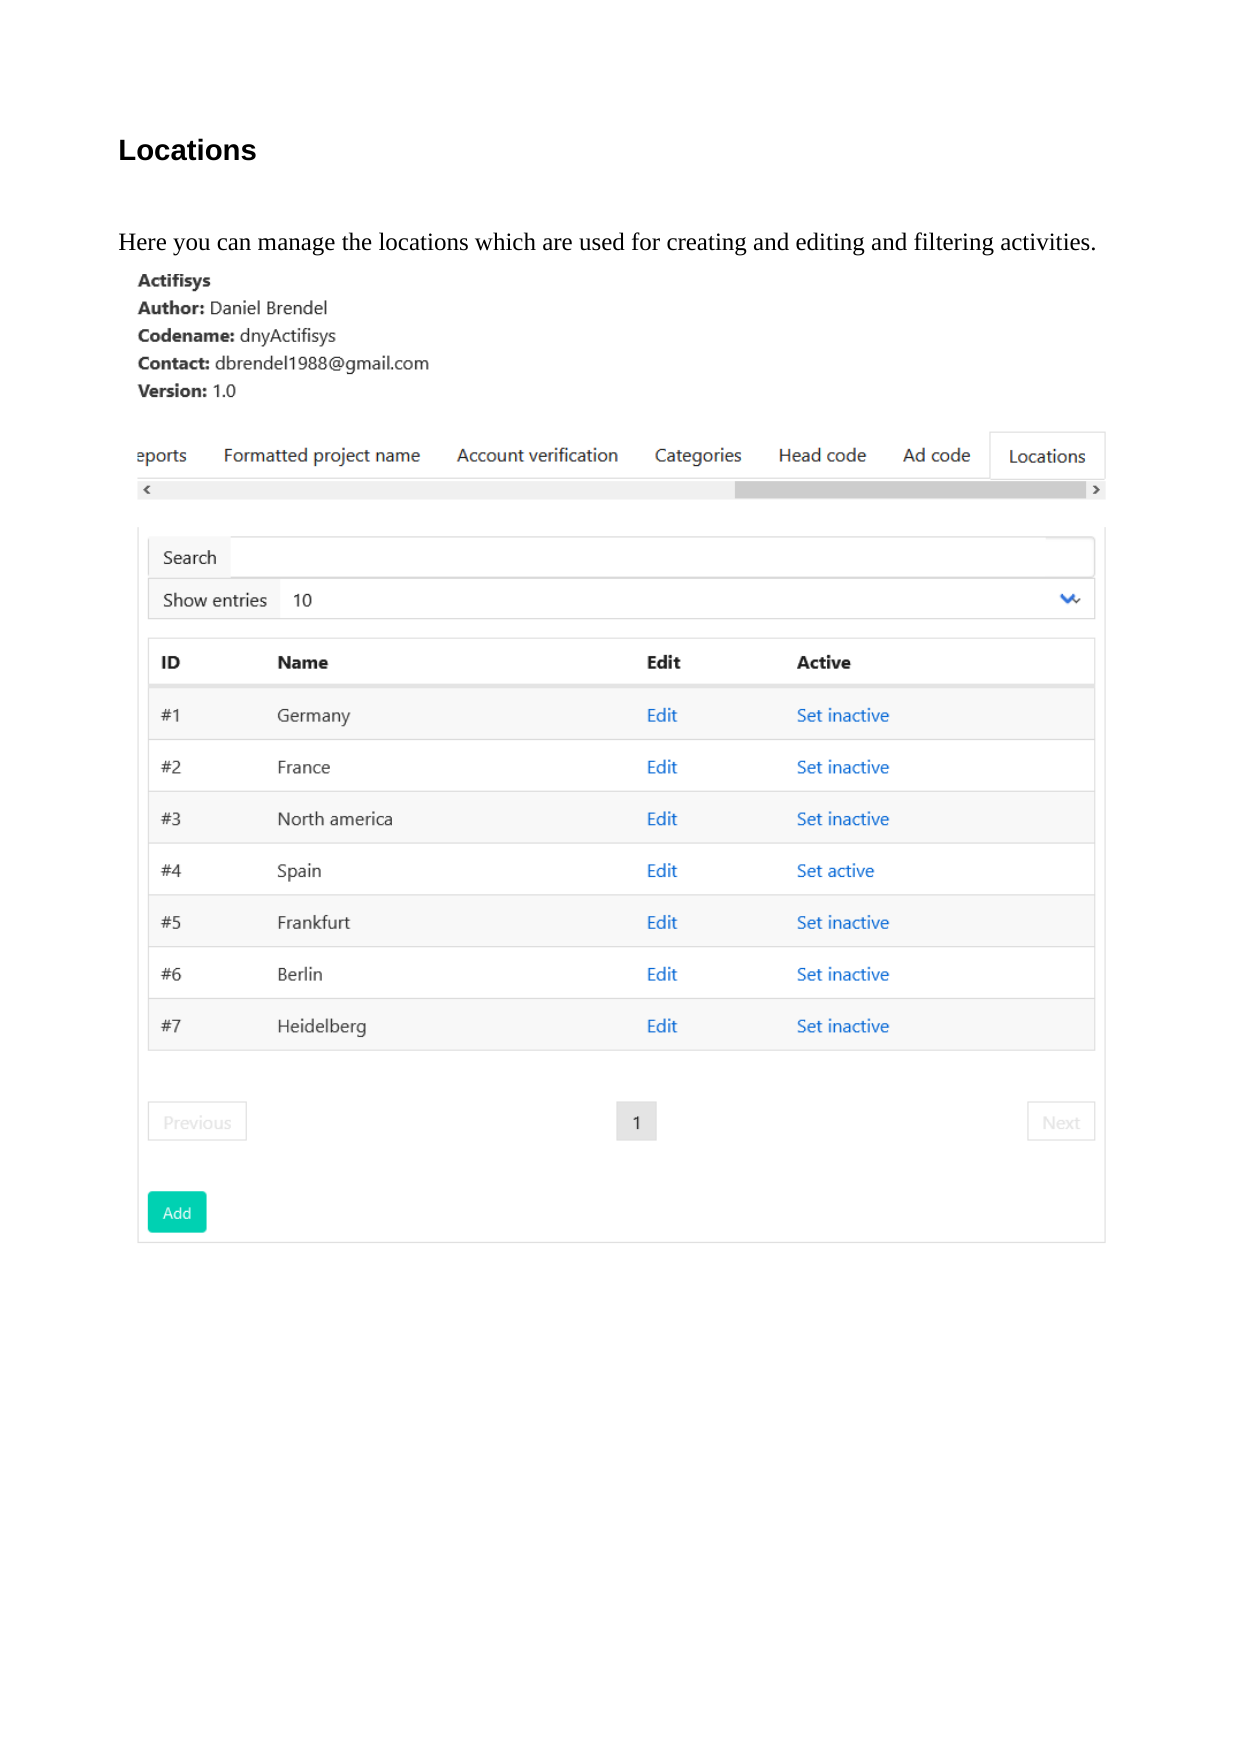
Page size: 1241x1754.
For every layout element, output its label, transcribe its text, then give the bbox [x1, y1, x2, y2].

picture [118, 274, 1123, 1250]
subtitle Locations [118, 133, 1122, 166]
text Here you can manage the locations which are used for creating and editing and filtering activities. [118, 227, 1122, 255]
